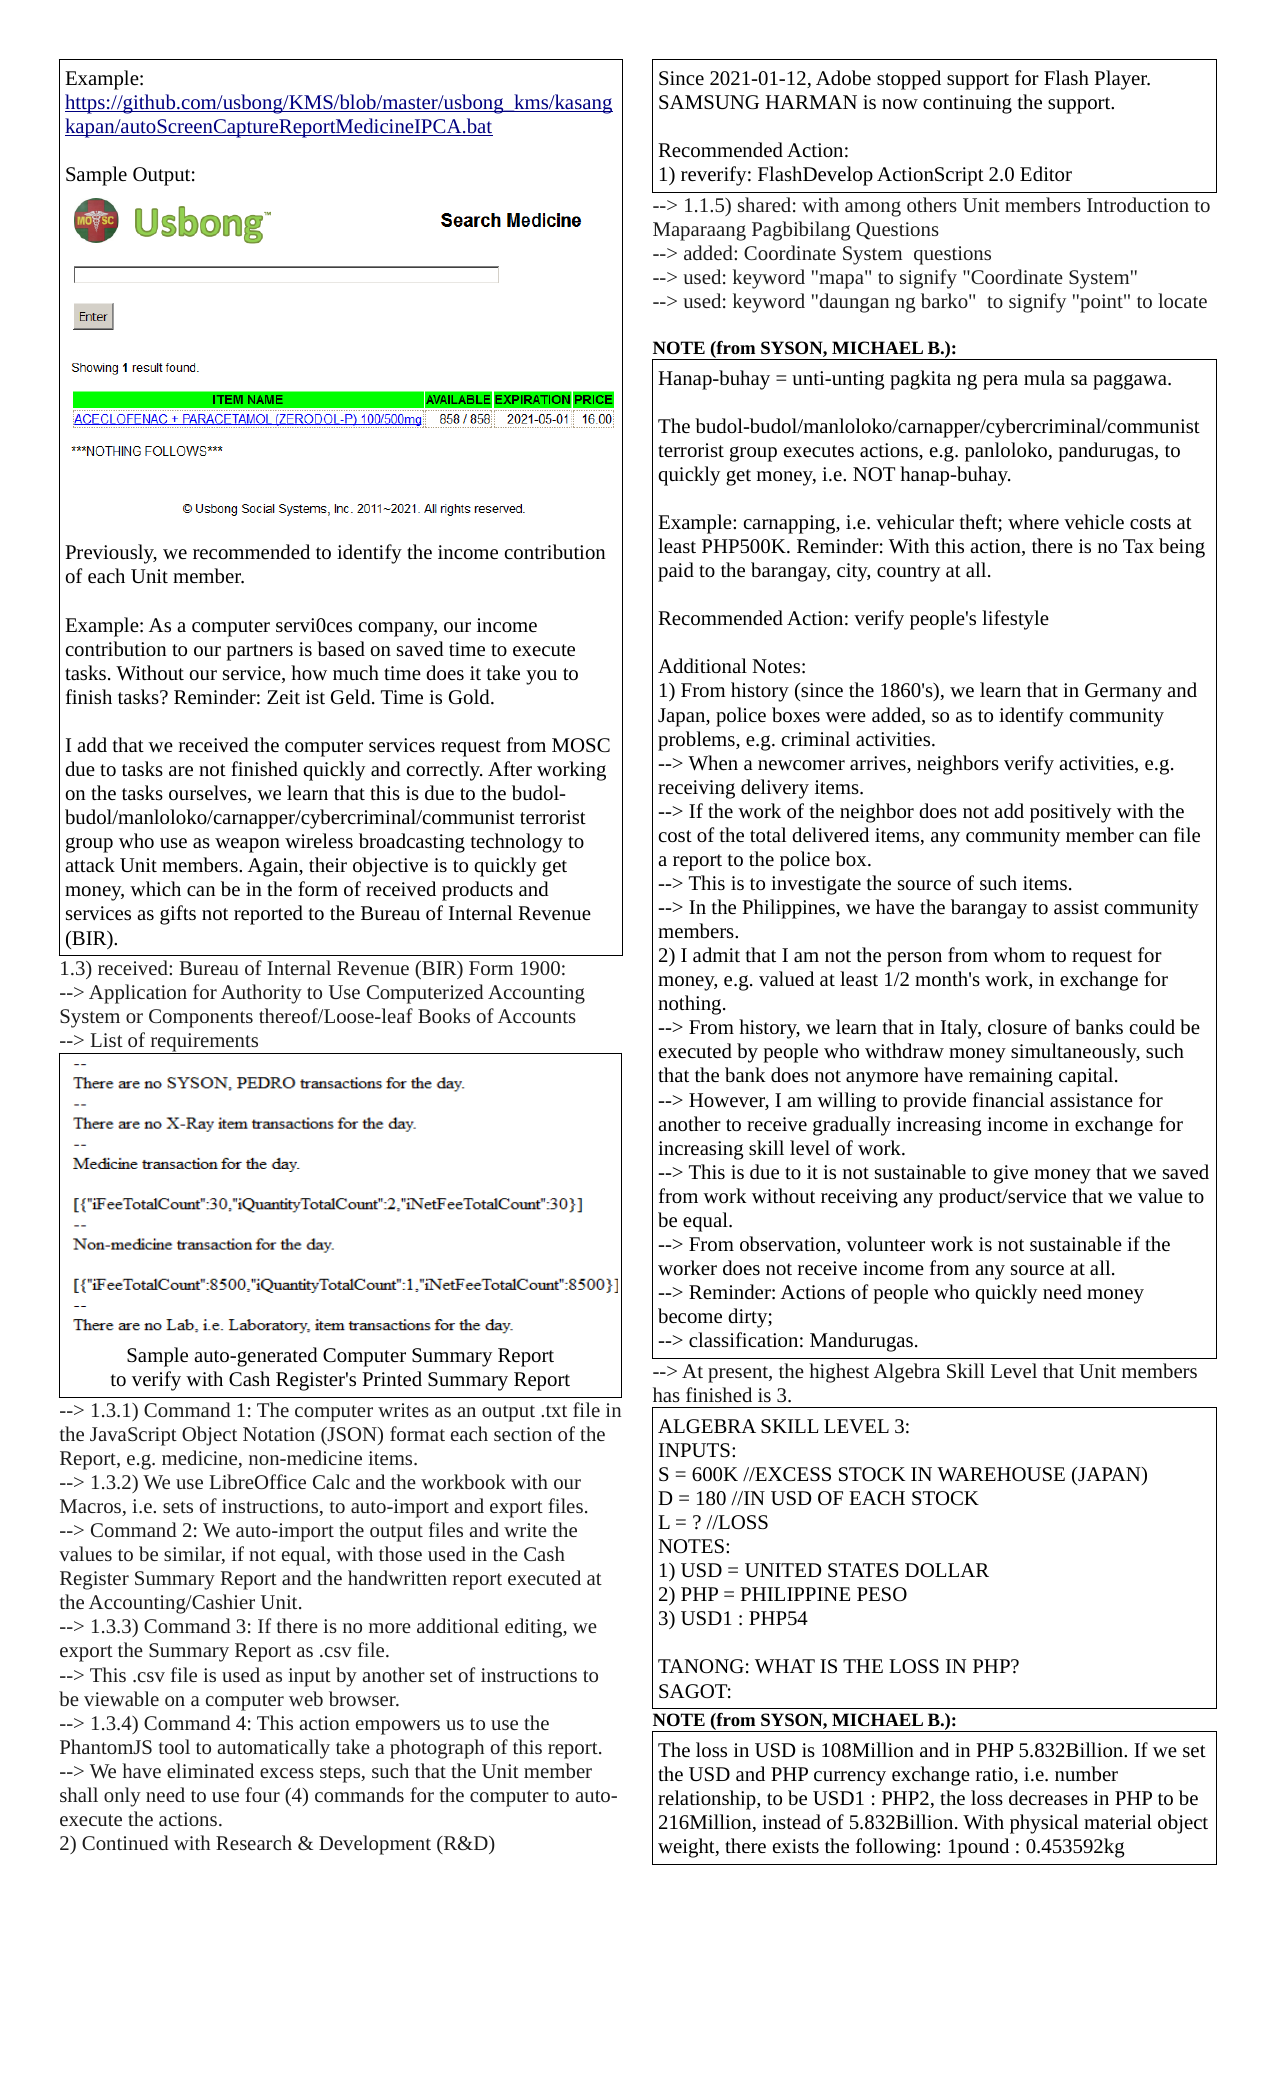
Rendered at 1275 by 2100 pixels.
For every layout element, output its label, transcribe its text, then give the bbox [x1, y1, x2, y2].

text --> Application for Authority to Use Computerized Accounting System or Components thereof/Loose-leaf Books of Accounts [59, 980, 623, 1028]
text --> This .csv file is used as input by another set of instructions to be viewable on a computer web browser. [59, 1662, 623, 1711]
text --> 1.3.4) Command 4: This action empowers us to use the PhantomJS tool to automatically take a photograph of this report. [59, 1711, 623, 1759]
text --> added: Coordinate System questions [652, 241, 1216, 265]
picture [64, 189, 620, 517]
text --> 1.3.1) Command 1: The computer writes as an output .txt file in the JavaScript Object Notation (JSON) format each section of the Report, e.g. medicine, non-medicine items. [59, 1398, 623, 1470]
text 1.3) received: Bureau of Internal Revenue (BIR) Form 1900: [59, 956, 623, 980]
table_header Hanap-buhay = unti-unting pagkita ng pera mula sa paggawa. The budol-budol/manloloko/carnapper/cybercriminal/communist terrorist group executes actions, e.g. panloloko, pandurugas, to quickly get money, i.e. NOT hanap-buhay. Example: carnapping, i.e. vehicular theft; where vehicle costs at least PHP500K. Reminder: With this action, there is no Tax being paid to the barangay, city, country at all. Recommended Action: verify people's lifestyle Additional Notes: 1) From history (since the 1860's), we learn that in Germany and Japan, police boxes were added, so as to identify community problems, e.g. criminal activities. --> When a newcomer arrives, neighbors verify activities, e.g. receiving delivery items. --> If the work of the neighbor does not add positively with the cost of the total delivered items, any community member can file a report to the police box. --> This is to investigate the source of such items. --> In the Philippines, we have the barangay to assist community members. 2) I admit that I am not the person from whom to request for money, e.g. valued at least 1/2 month's work, in exchange for nothing. --> From history, we learn that in Italy, closure of banks could be executed by people who withdraw money simultaneously, such that the bank does not anymore have remaining capital. --> However, I am willing to provide financial assistance for another to receive gradually increasing income in exchange for increasing skill level of work. --> This is due to it is not sustainable to give money that we saved from work without receiving any product/service that we value to be equal. --> From observation, volunteer work is not sustainable if the worker does not receive income from any source at all. --> Reminder: Actions of people who quickly need money become dirty; --> classification: Mandurugas. [653, 360, 1216, 1358]
table_header Example: https://github.com/usbong/KMS/blob/master/usbong_kms/kasangkapan/autoScreenCaptureReportMedicineIPCA.bat Sample Output: Previously, we recommended to identify the income contribution of each Unit member. Example: As a computer servi0ces company, our income contribution to our partners is based on saved time to execute tasks. Without our service, how much time does it take you to finish tasks? Reminder: Zeit ist Geld. Time is Gold. I add that we received the computer services request from MOSC due to tasks are not finished quickly and correctly. After working on the tasks ourselves, we learn that this is due to the budol-budol/manloloko/carnapper/cybercriminal/communist terrorist group who use as weapon wireless broadcasting technology to attack Unit members. Again, their objective is to quickly get money, which can be in the form of received products and services as gifts not reported to the Bureau of Internal Revenue (BIR). [60, 60, 622, 955]
picture [64, 1064, 618, 1343]
table_header Since 2021-01-12, Adobe stopped support for Flash Player. SAMSUNG HARMAN is now continuing the support. Recommended Action: 1) reverify: FlashDevelop ActionScript 2.0 Editor [653, 60, 1216, 192]
table_header ALGEBRA SKILL LEVEL 3: INPUTS: S = 600K //EXCESS STOCK IN WAREHOUSE (JAPAN) D = 180 //IN USD OF EACH STOCK L = ? //LOSS NOTES: 1) USD = UNITED STATES DOLLAR 2) PHP = PHILIPPINE PESO 3) USD1 : PHP54 TANONG: WHAT IS THE LOSS IN PHP? SAGOT: [653, 1408, 1216, 1708]
text NOTE (from SYSON, MICHAEL B.): [652, 337, 1216, 359]
text --> At present, the highest Algebra Skill Level that Unit members has finished is 3. [652, 1359, 1216, 1407]
table_header Sample auto-generated Computer Summary Report to verify with Cash Register's Printed Summary Report [60, 1054, 621, 1397]
text --> We have eliminated excess steps, such that the Unit member shall only need to use four (4) commands for the computer to auto-execute the actions. [59, 1759, 623, 1831]
text NOTE (from SYSON, MICHAEL B.): [652, 1709, 1216, 1731]
text --> 1.3.3) Command 3: If there is no more additional editing, we export the Summary Report as .csv file. [59, 1614, 623, 1662]
text --> Command 2: We auto-import the output files and write the values to be similar, if not equal, with those used in the Cash Register Summary Report and the handwritten report executed at the Accounting/Cashier Unit. [59, 1518, 623, 1614]
table_header The loss in USD is 108Million and in PHP 5.832Billion. If we set the USD and PHP currency exchange ratio, i.e. number relationship, to be USD1 : PHP2, the loss decreases in PHP to be 216Million, instead of 5.832Billion. With physical material object weight, there exists the following: 1pound : 0.453592kg [653, 1732, 1216, 1864]
text --> 1.3.2) We use LibreOffice Calc and the workbook with our Macros, i.e. sets of instructions, to auto-import and export files. [59, 1470, 623, 1518]
text --> 1.1.5) shared: with among others Unit members Introduction to Maparaang Pagbibilang Questions [652, 193, 1216, 241]
text --> used: keyword "mapa" to signify "Coordinate System" [652, 265, 1216, 289]
text 2) Continued with Research & Development (R&D) [59, 1831, 623, 1855]
text --> List of requirements [59, 1028, 623, 1052]
text --> used: keyword "daungan ng barko" to signify "point" to locate [652, 289, 1216, 313]
